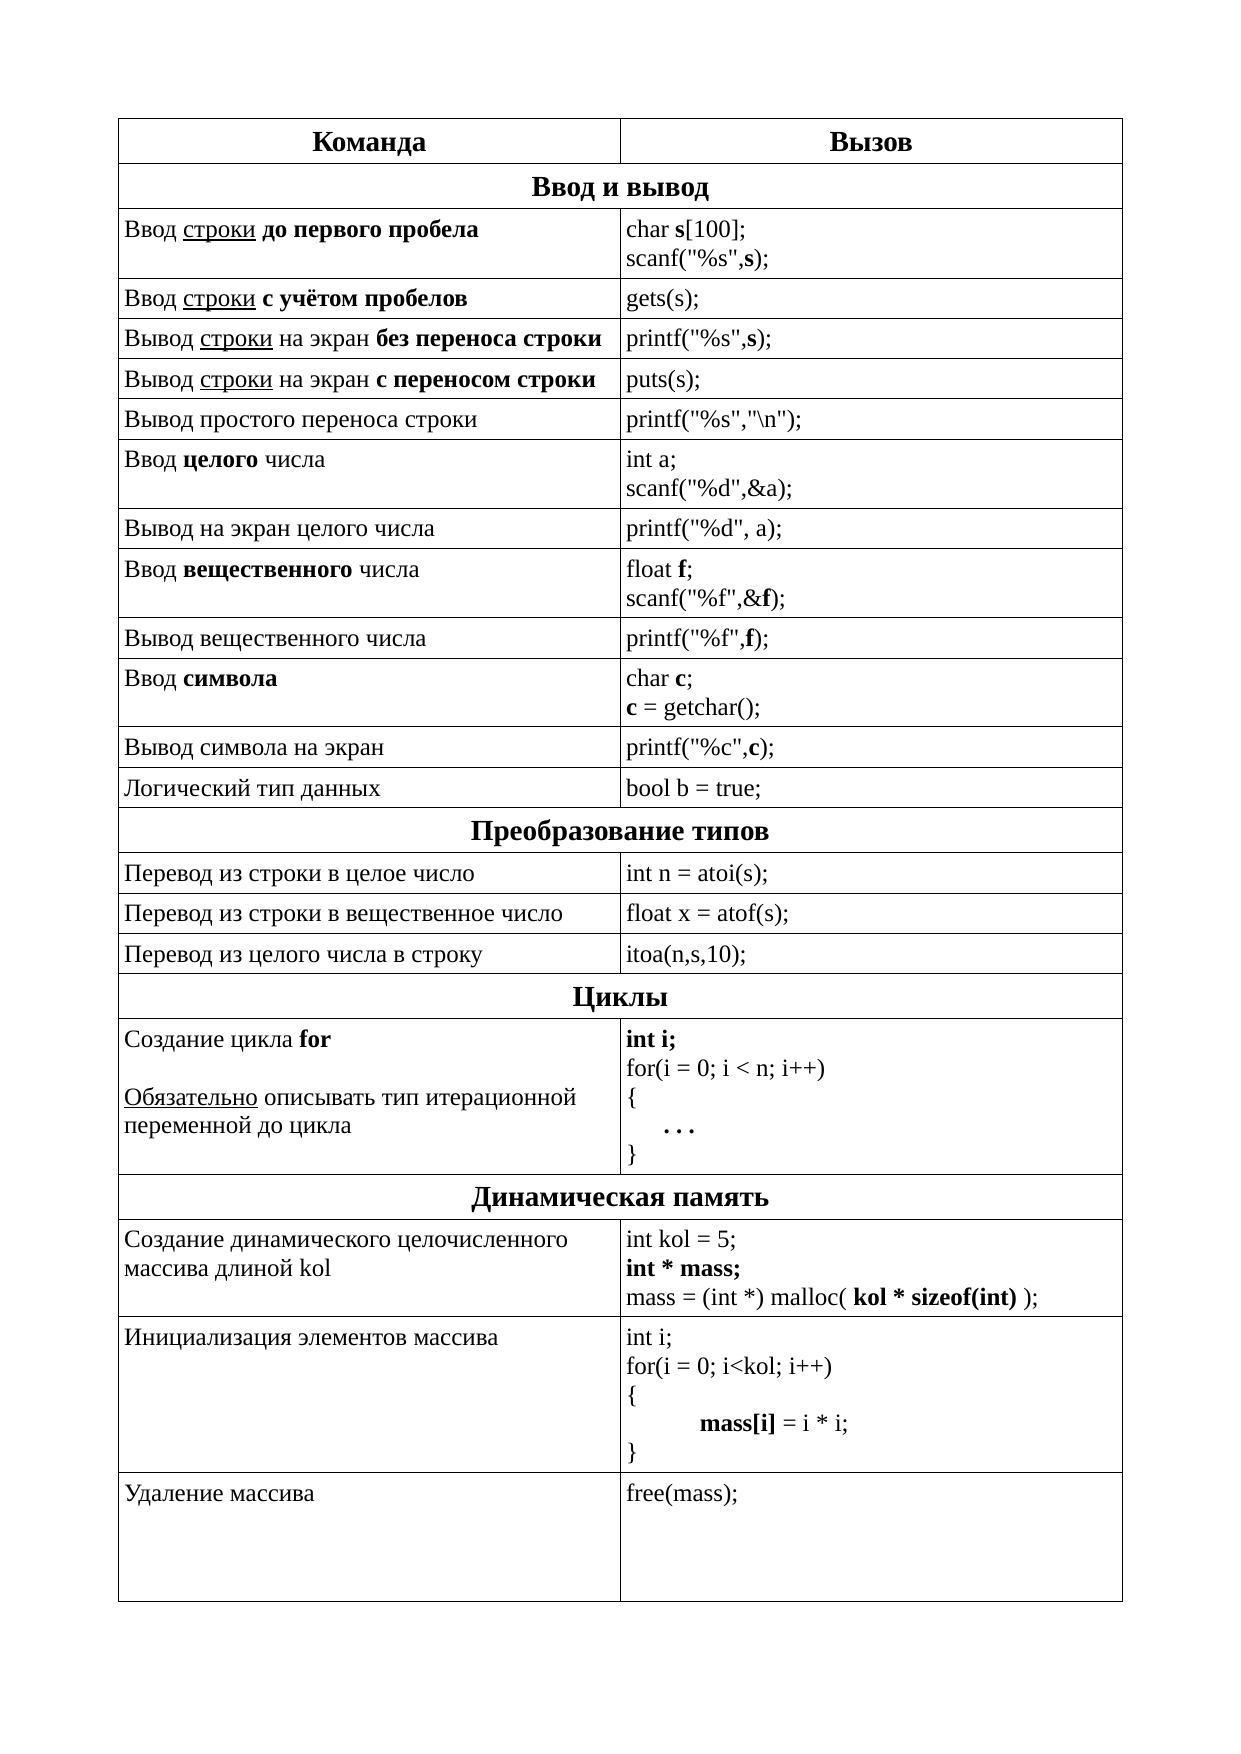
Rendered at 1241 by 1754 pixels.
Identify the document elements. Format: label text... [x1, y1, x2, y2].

table_cell Создание цикла for Обязательно описывать тип итерационной переменной до цикла [119, 1019, 620, 1173]
table_cell int i; for(i = 0; i<kol; i++) { mass[i] = i * i; } [621, 1317, 1122, 1472]
table_cell itoa(n,s,10); [621, 934, 1122, 973]
table_cell Вывод на экран целого числа [119, 509, 620, 548]
table_cell Перевод из строки в целое число [119, 853, 620, 892]
table_cell free(mass); [621, 1473, 1122, 1601]
table_cell Вывод вещественного числа [119, 618, 620, 657]
table_cell Вывод символа на экран [119, 727, 620, 767]
table_cell Перевод из целого числа в строку [119, 934, 620, 973]
table_cell float x = atof(s); [621, 894, 1122, 933]
table_cell Вывод строки на экран без переноса строки [119, 319, 620, 358]
table_cell Ввод строки с учётом пробелов [119, 279, 620, 318]
table_cell int n = atoi(s); [621, 853, 1122, 892]
table_cell printf("%c",c); [621, 727, 1122, 767]
table_cell printf("%s",s); [621, 319, 1122, 358]
table_cell Ввод строки до первого пробела [119, 209, 620, 277]
table_cell float f; scanf("%f",&f); [621, 549, 1122, 617]
table_cell int i; for(i = 0; i < n; i++) { . . . } [621, 1019, 1122, 1173]
table_cell Удаление массива [119, 1473, 620, 1601]
table_cell Преобразование типов [119, 808, 1122, 852]
table_cell Перевод из строки в вещественное число [119, 894, 620, 933]
table_cell int a; scanf("%d",&a); [621, 440, 1122, 508]
table_cell Циклы [119, 974, 1122, 1018]
table_cell Инициализация элементов массива [119, 1317, 620, 1472]
table_cell gets(s); [621, 279, 1122, 318]
table_cell Ввод символа [119, 659, 620, 726]
table_cell int kol = 5; int * mass; mass = (int *) malloc( kol * sizeof(int) ); [621, 1220, 1122, 1316]
table_header Вызов [621, 119, 1122, 163]
table_cell char c; c = getchar(); [621, 659, 1122, 726]
table_cell Ввод вещественного числа [119, 549, 620, 617]
table_cell Вывод простого переноса строки [119, 399, 620, 439]
table_cell printf("%d", a); [621, 509, 1122, 548]
table_cell Создание динамического целочисленного массива длиной kol [119, 1220, 620, 1316]
table_cell Логический тип данных [119, 768, 620, 807]
table_cell printf("%s","\n"); [621, 399, 1122, 439]
table_cell Ввод целого числа [119, 440, 620, 508]
table_cell printf("%f",f); [621, 618, 1122, 657]
table_cell Ввод и вывод [119, 164, 1122, 208]
table_cell puts(s); [621, 359, 1122, 398]
table_cell Динамическая память [119, 1175, 1122, 1219]
table_cell Вывод строки на экран с переносом строки [119, 359, 620, 398]
table_cell bool b = true; [621, 768, 1122, 807]
table_cell char s[100]; scanf("%s",s); [621, 209, 1122, 277]
table_header Команда [119, 119, 620, 163]
